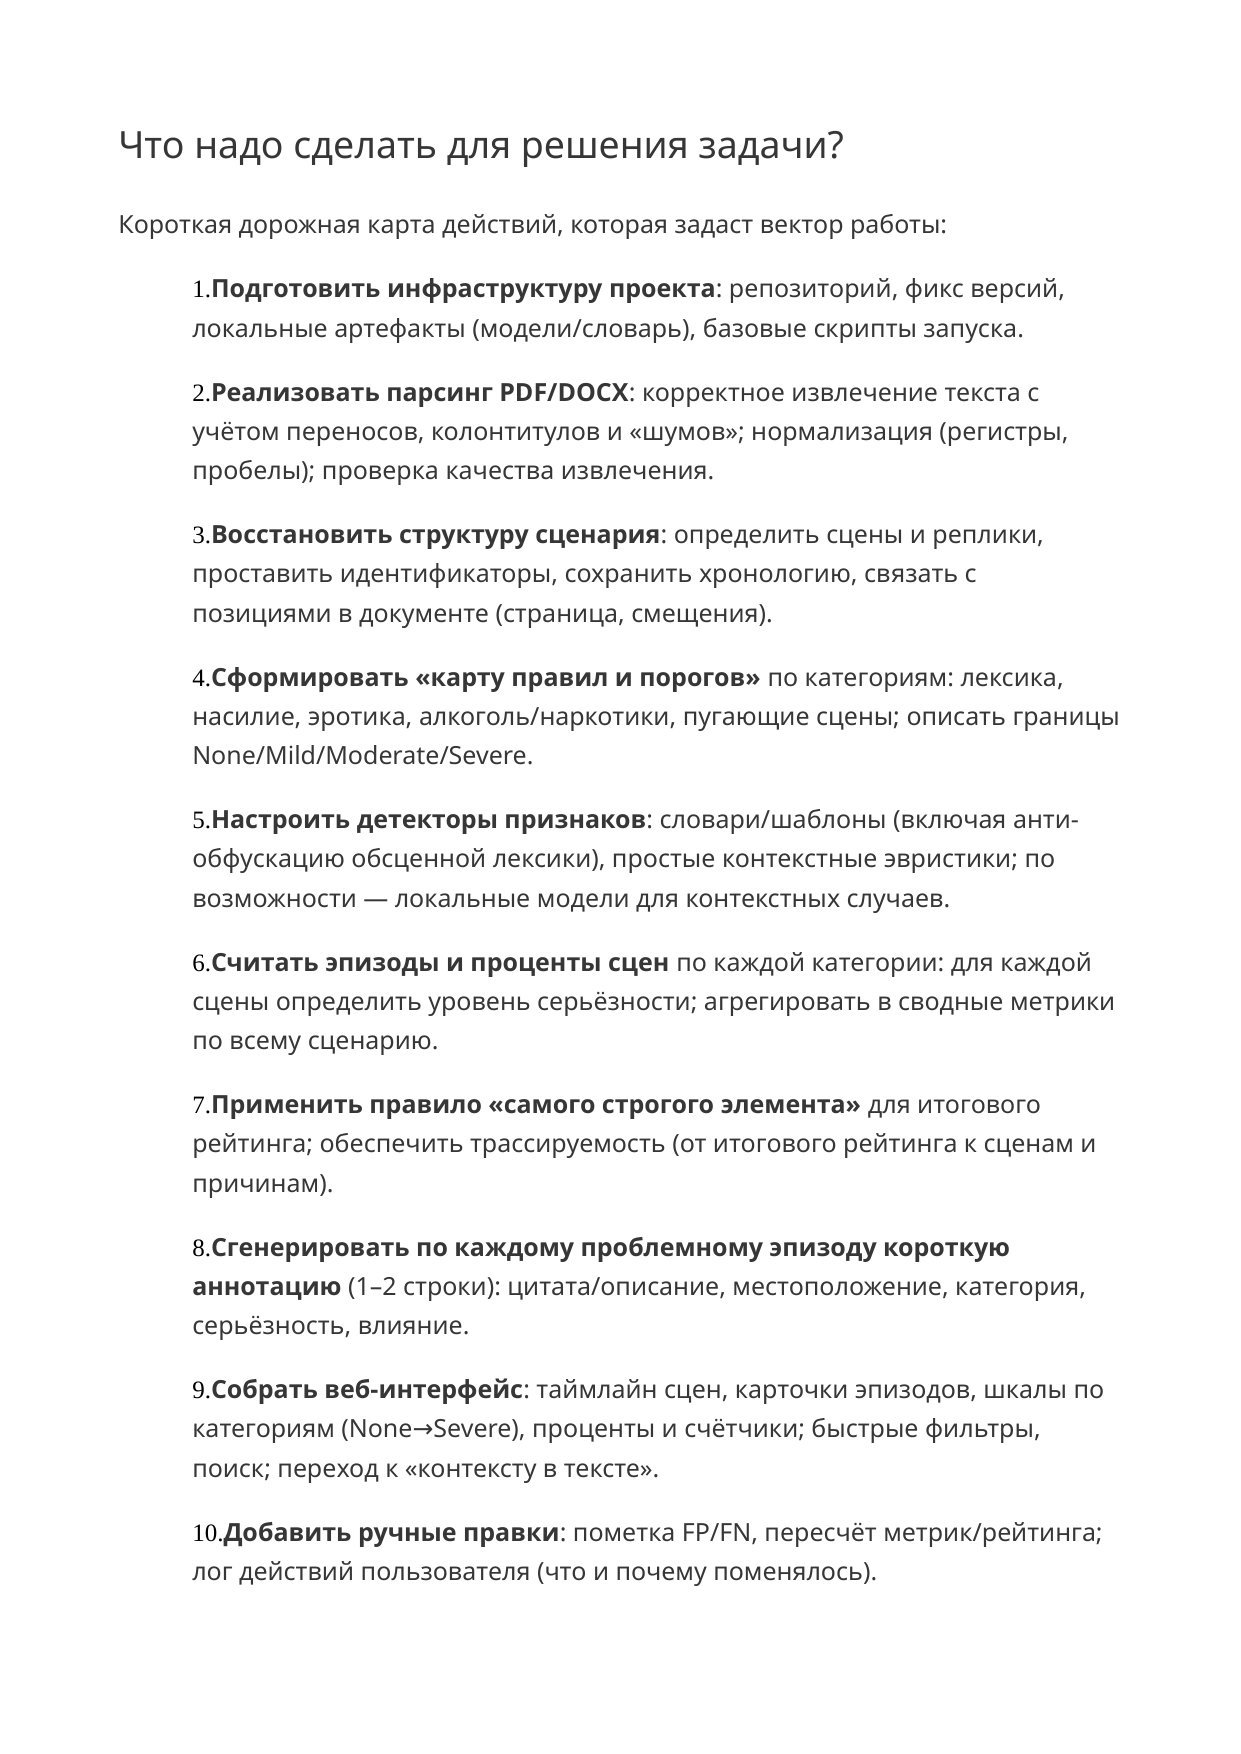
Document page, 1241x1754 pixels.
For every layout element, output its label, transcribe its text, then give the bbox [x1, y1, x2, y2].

list Собрать веб-интерфейс: таймлайн сцен, карточки эпизодов, шкалы по категориям (None→Severe), проценты и счётчики; быстрые фильтры, поиск; переход к «контексту в тексте». [118, 1372, 1122, 1484]
list Считать эпизоды и проценты сцен по каждой категории: для каждой сцены определить уровень серьёзности; агрегировать в сводные метрики по всему сценарию. [118, 944, 1122, 1057]
list Сгенерировать по каждому проблемному эпизоду короткую аннотацию (1–2 строки): цитата/описание, местоположение, категория, серьёзность, влияние. [118, 1229, 1122, 1342]
list Настроить детекторы признаков: словари/шаблоны (включая анти-обфускацию обсценной лексики), простые контекстные эвристики; по возможности — локальные модели для контекстных случаев. [118, 802, 1122, 914]
list Добавить ручные правки: пометка FP/FN, пересчёт метрик/рейтинга; лог действий пользователя (что и почему поменялось). [118, 1514, 1122, 1588]
list Подготовить инфраструктуру проекта: репозиторий, фикс версий, локальные артефакты (модели/словарь), базовые скрипты запуска. [118, 271, 1122, 344]
list Применить правило «самого строгого элемента» для итогового рейтинга; обеспечить трассируемость (от итогового рейтинга к сценам и причинам). [118, 1087, 1122, 1199]
text Короткая дорожная карта действий, которая задаст вектор работы: [118, 207, 1122, 241]
list Сформировать «карту правил и порогов» по категориям: лексика, насилие, эротика, алкоголь/наркотики, пугающие сцены; описать границы None/Mild/Moderate/Severe. [118, 659, 1122, 772]
list Восстановить структуру сценария: определить сцены и реплики, проставить идентификаторы, сохранить хронологию, связать с позициями в документе (страница, смещения). [118, 517, 1122, 629]
list Реализовать парсинг PDF/DOCX: корректное извлечение текста с учётом переносов, колонтитулов и «шумов»; нормализация (регистры, пробелы); проверка качества извлечения. [118, 374, 1122, 487]
subtitle Что надо сделать для решения задачи? [118, 118, 1122, 169]
